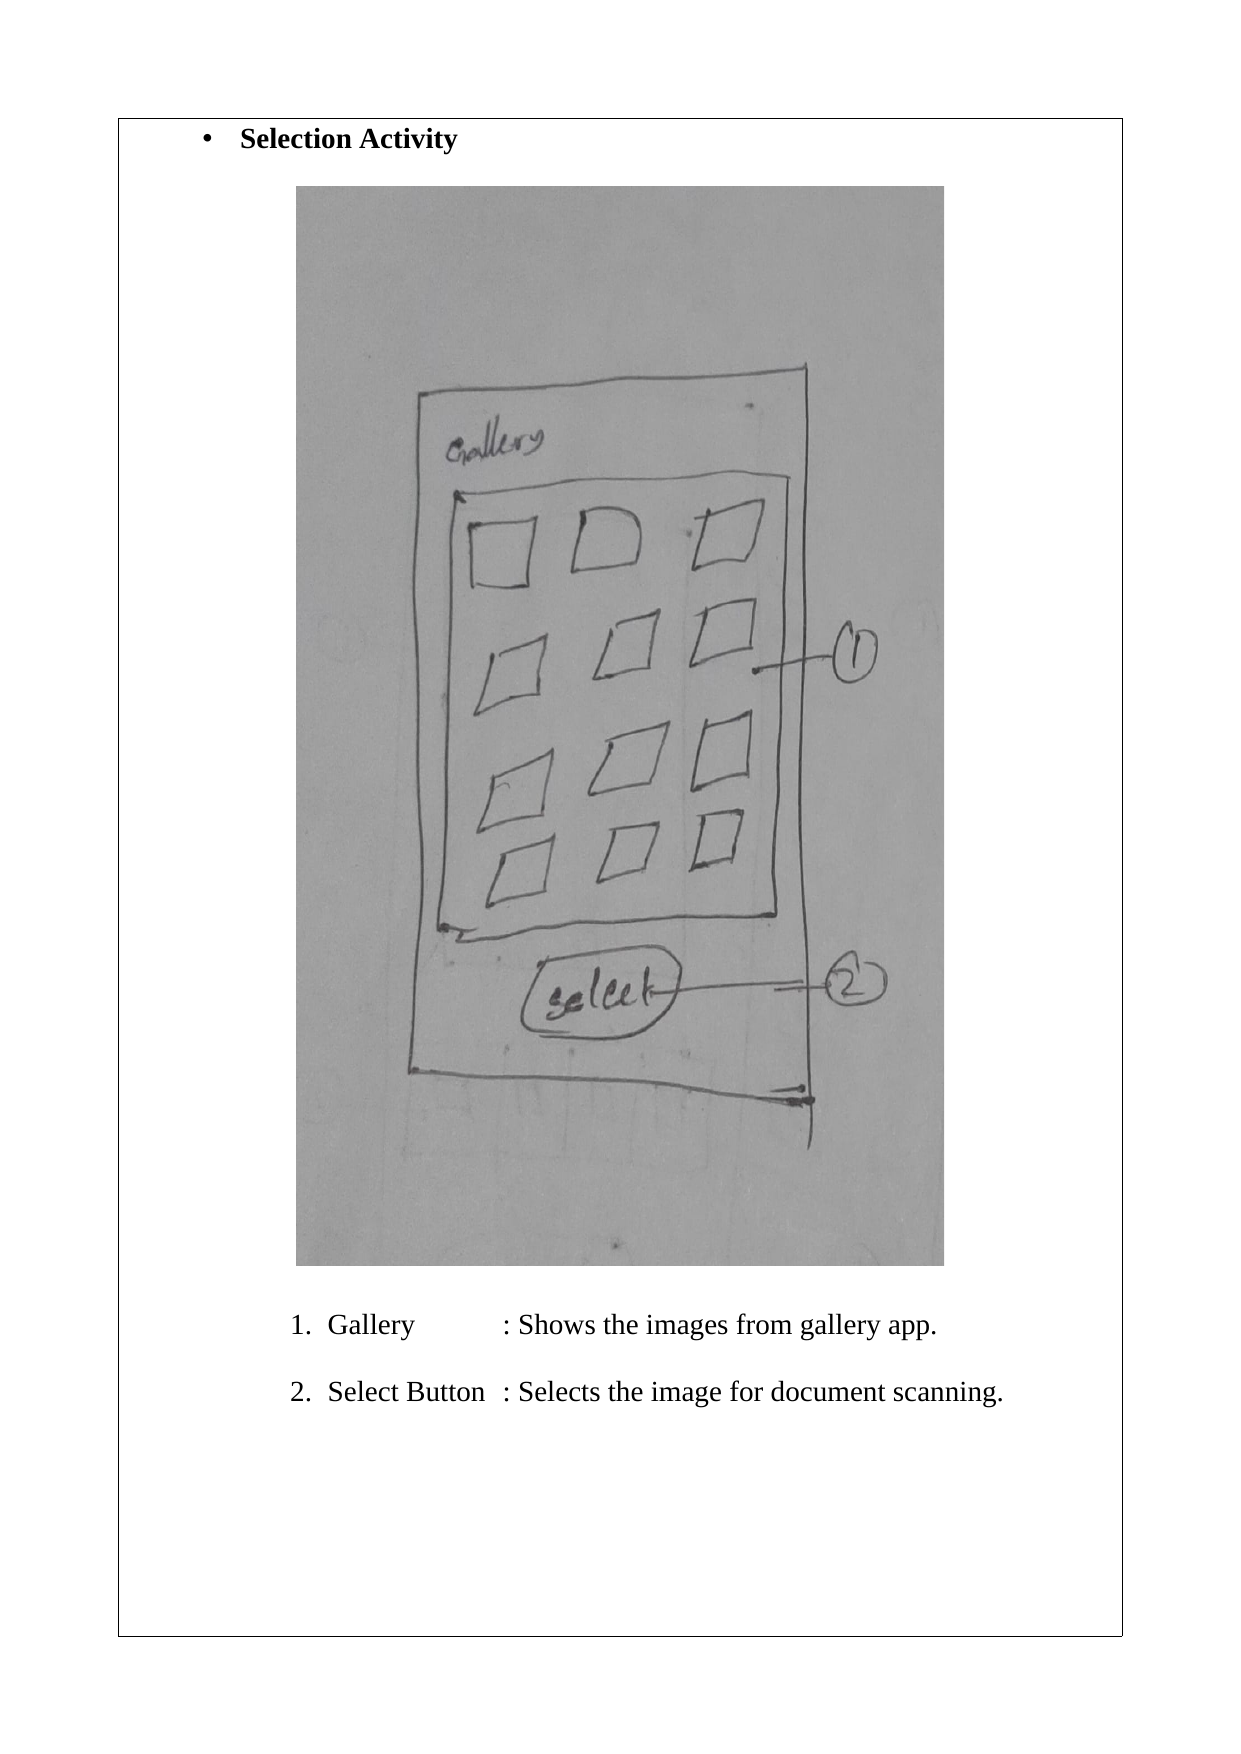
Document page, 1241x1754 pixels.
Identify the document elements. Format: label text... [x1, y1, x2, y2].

list Gallery : Shows the images from gallery app. [290, 1307, 1119, 1341]
picture [296, 186, 945, 1266]
list Select Button : Selects the image for document scanning. [290, 1374, 1119, 1408]
list Selection Activity [202, 121, 1119, 155]
